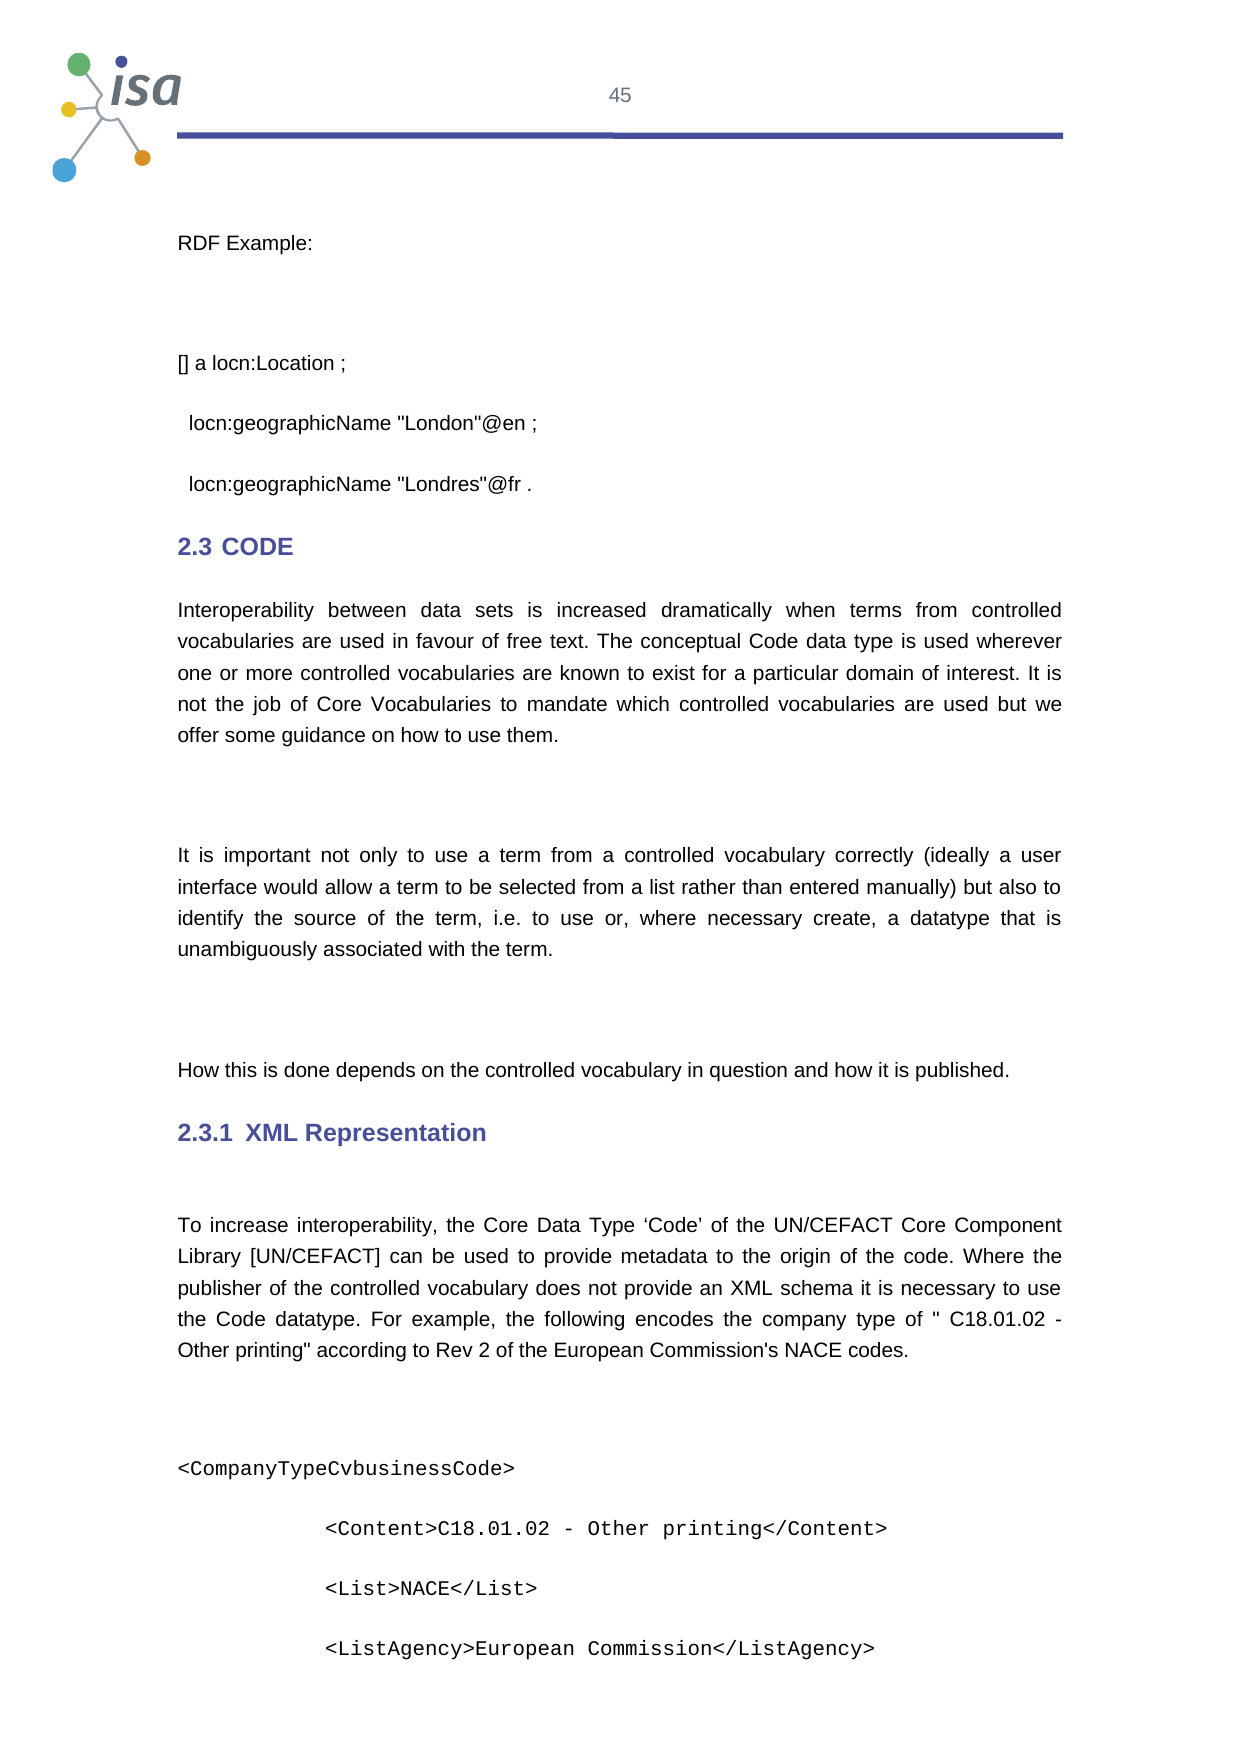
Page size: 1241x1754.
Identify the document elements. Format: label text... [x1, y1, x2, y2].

text <ListAgency>European Commission</ListAgency> [177, 1637, 1063, 1661]
text locn:geographicName "London"@en ; [177, 411, 1063, 435]
text <CompanyTypeCvbusinessCode> [177, 1458, 1063, 1481]
text To increase interoperability, the Core Data Type ‘Code’ of the UN/CEFACT Core Component Library [UN/CEFACT] can be used to provide metadata to the origin of the code. Where the publisher of the controlled vocabulary does not provide an XML schema it is necessary to use the Code datatype. For example, the following encodes the company type of " C18.01.02 - Other printing" according to Rev 2 of the European Commission's NACE codes. [177, 1213, 1063, 1362]
text Interoperability between data sets is increased dramatically when terms from controlled vocabularies are used in favour of free text. The conceptual Code data type is used wherever one or more controlled vocabularies are known to exist for a particular domain of interest. It is not the job of Core Vocabularies to mandate which controlled vocabularies are used but we offer some guidance on how to use them. [177, 598, 1063, 747]
text <Content>C18.01.02 - Other printing</Content> [177, 1518, 1063, 1541]
text <List>NACE</List> [177, 1578, 1063, 1601]
text RDF Example: [177, 230, 1063, 254]
text It is important not only to use a term from a controlled vocabulary correctly (ideally a user interface would allow a term to be selected from a list rather than entered manually) but also to identify the source of the term, i.e. to use or, where necessary create, a datatype that is unambiguously associated with the term. [177, 843, 1063, 961]
text How this is done depends on the controlled vocabulary in question and how it is published. [177, 1057, 1063, 1081]
subtitle XML Representation [177, 1118, 1063, 1146]
subtitle Code [177, 532, 1063, 561]
text [] a locn:Location ; [177, 351, 1063, 375]
text locn:geographicName "Londres"@fr . [177, 472, 1063, 496]
